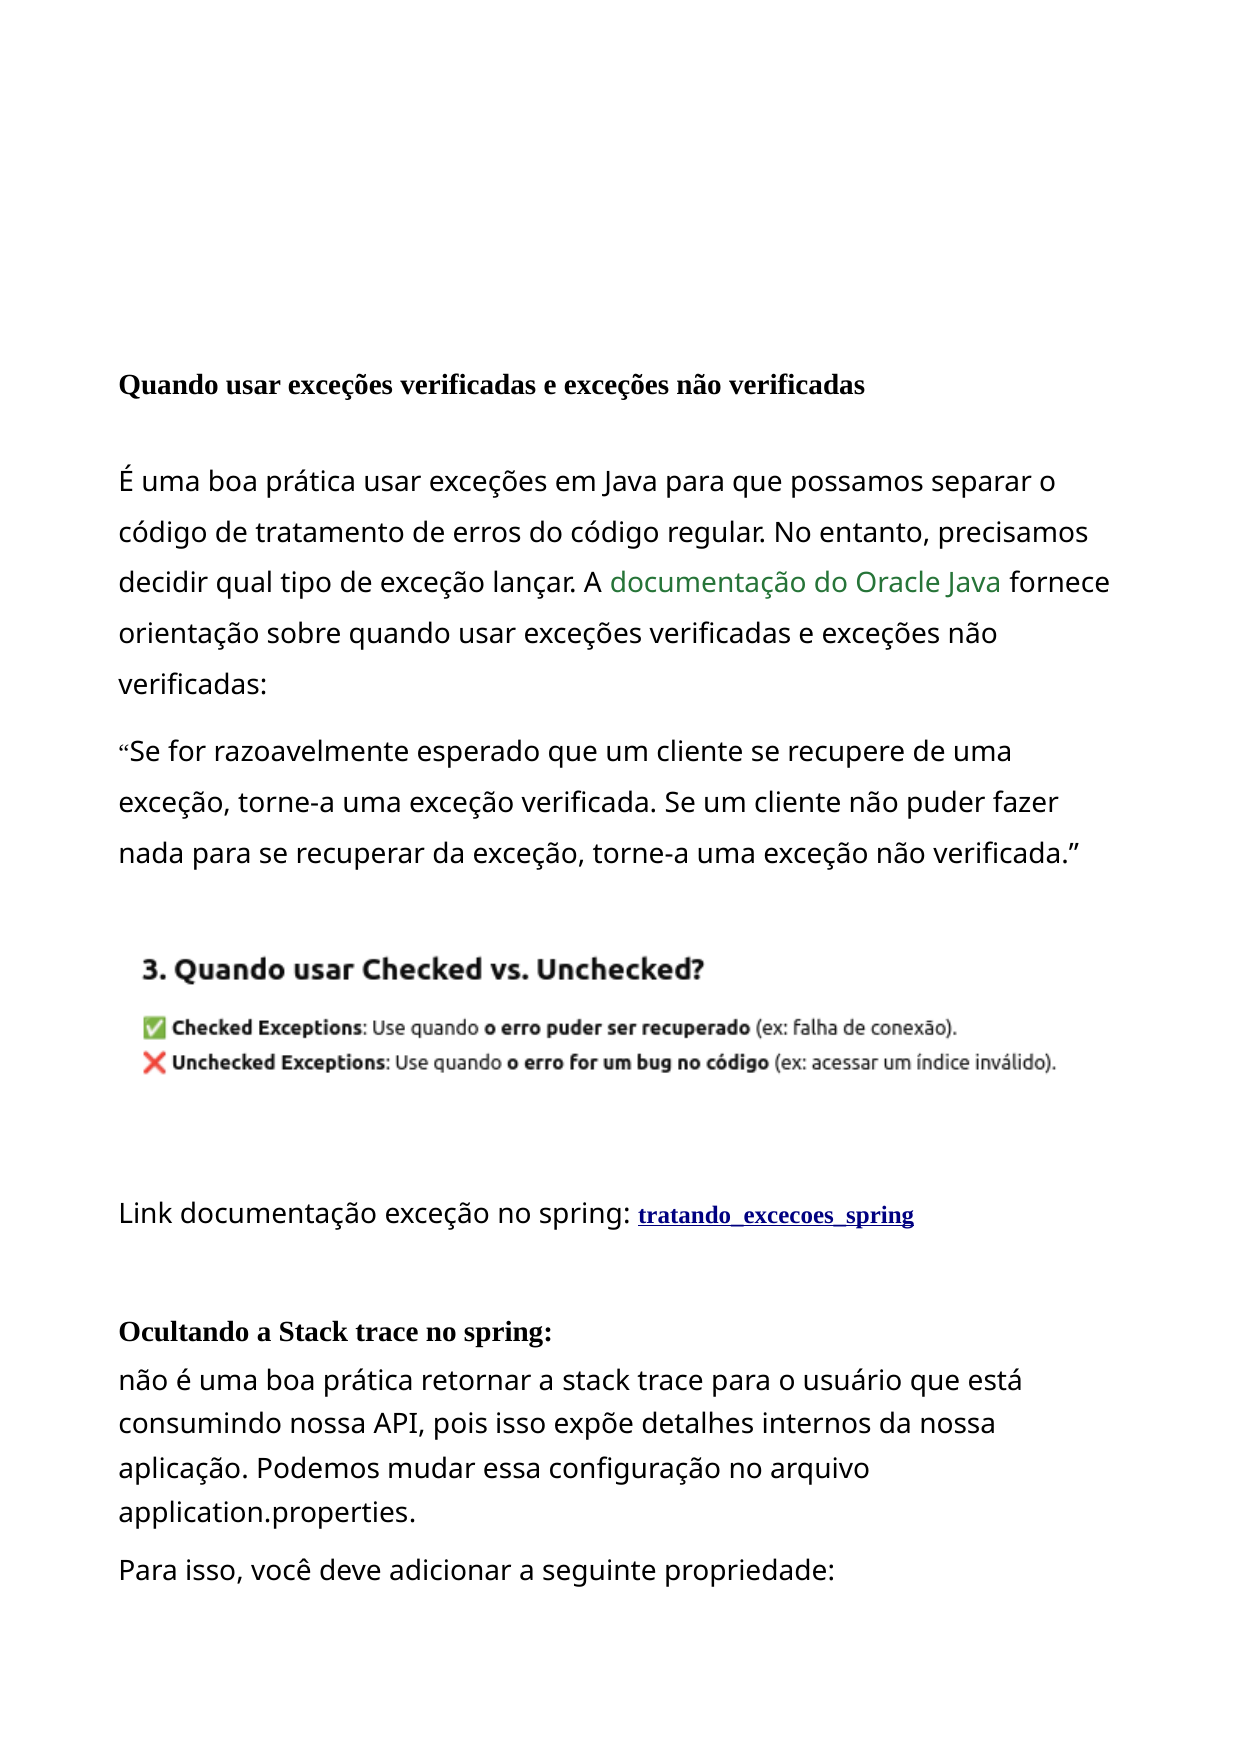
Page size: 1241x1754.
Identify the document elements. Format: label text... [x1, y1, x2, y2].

text “Se for razoavelmente esperado que um cliente se recupere de uma exceção, torne-a uma exceção verificada. Se um cliente não puder fazer nada para se recuperar da exceção, torne-a uma exceção não verificada.” [118, 731, 1122, 871]
subtitle Ocultando a Stack trace no spring: [118, 1314, 1122, 1347]
subtitle Quando usar exceções verificadas e exceções não verificadas [118, 367, 1122, 401]
text Para isso, você deve adicionar a seguinte propriedade: [118, 1551, 1122, 1589]
picture [122, 942, 1071, 1084]
text não é uma boa prática retornar a stack trace para o usuário que está consumindo nossa API, pois isso expõe detalhes internos da nossa aplicação. Podemos mudar essa configuração no arquivo application.properties. [118, 1360, 1122, 1530]
text É uma boa prática usar exceções em Java para que possamos separar o código de tratamento de erros do código regular. No entanto, precisamos decidir qual tipo de exceção lançar. A documentação do Oracle Java fornece orientação sobre quando usar exceções verificadas e exceções não verificadas: [118, 461, 1122, 703]
text Link documentação exceção no spring: tratando_excecoes_spring [118, 1193, 1122, 1231]
